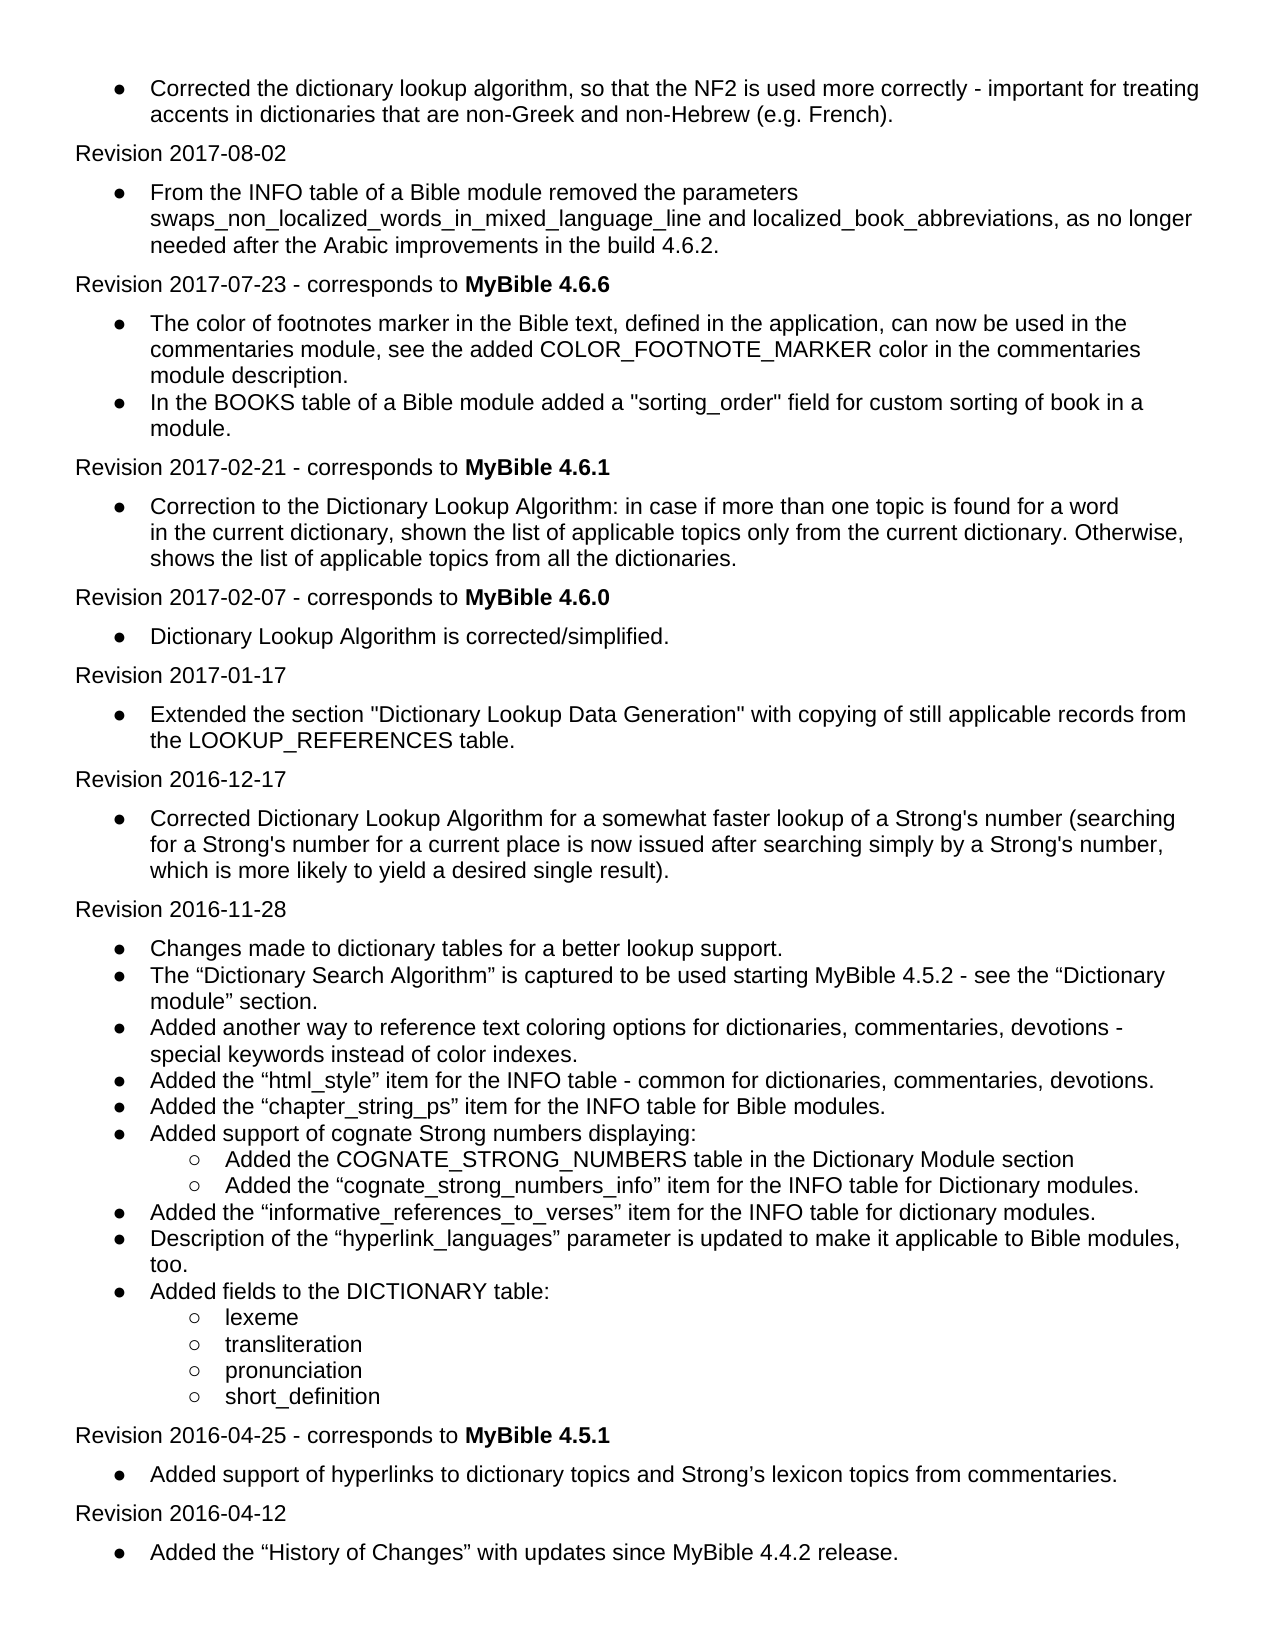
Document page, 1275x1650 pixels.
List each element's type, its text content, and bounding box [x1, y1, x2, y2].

list Changes made to dictionary tables for a better lookup support. [112, 935, 1200, 962]
list Added the “html_style” item for the INFO table - common for dictionaries, commentaries, devotions. [112, 1067, 1200, 1093]
list Added the “informative_references_to_verses” item for the INFO table for dictionary modules. [112, 1199, 1200, 1225]
text Revision 2017-08-02 [75, 140, 1200, 167]
list Added the “cognate_strong_numbers_info” item for the INFO table for Dictionary modules. [187, 1172, 1200, 1199]
list From the INFO table of a Bible module removed the parameters swaps_non_localized_words_in_mixed_language_line and localized_book_abbreviations, as no longer needed after the Arabic improvements in the build 4.6.2. [112, 179, 1200, 258]
list Extended the section "Dictionary Lookup Data Generation" with copying of still applicable records from the LOOKUP_REFERENCES table. [112, 701, 1200, 753]
list Added the COGNATE_STRONG_NUMBERS table in the Dictionary Module section [187, 1146, 1200, 1172]
list Added the “chapter_string_ps” item for the INFO table for Bible modules. [112, 1093, 1200, 1120]
list Description of the “hyperlink_languages” parameter is updated to make it applicable to Bible modules, too. [112, 1225, 1200, 1278]
list The “Dictionary Search Algorithm” is captured to be used starting MyBible 4.5.2 - see the “Dictionary module” section. [112, 962, 1200, 1014]
text Revision 2016-04-12 [75, 1500, 1200, 1526]
list lexeme [187, 1304, 1200, 1331]
list pronunciation [187, 1357, 1200, 1383]
list Added fields to the DICTIONARY table: [112, 1278, 1200, 1304]
list Added the “History of Changes” with updates since MyBible 4.4.2 release. [112, 1539, 1200, 1565]
list Corrected the dictionary lookup algorithm, so that the NF2 is used more correctly - important for treating accents in dictionaries that are non-Greek and non-Hebrew (e.g. French). [112, 75, 1200, 128]
list Corrected Dictionary Lookup Algorithm for a somewhat faster lookup of a Strong's number (searching for a Strong's number for a current place is now issued after searching simply by a Strong's number, which is more likely to yield a desired single result). [112, 805, 1200, 884]
text Revision 2017-02-21 - corresponds to MyBible 4.6.1 [75, 454, 1200, 480]
list In the BOOKS table of a Bible module added a "sorting_order" field for custom sorting of book in a module. [112, 388, 1200, 441]
list short_definition [187, 1383, 1200, 1409]
list Added another way to reference text coloring options for dictionaries, commentaries, devotions - special keywords instead of color indexes. [112, 1014, 1200, 1067]
text Revision 2016-11-28 [75, 896, 1200, 923]
text Revision 2017-01-17 [75, 662, 1200, 688]
text Revision 2017-07-23 - corresponds to MyBible 4.6.6 [75, 271, 1200, 297]
list Correction to the Dictionary Lookup Algorithm: in case if more than one topic is found for a word in the current dictionary, shown the list of applicable topics only from the current dictionary. Otherwise, shows the list of applicable topics from all the dictionaries. [112, 493, 1200, 572]
text Revision 2016-12-17 [75, 766, 1200, 792]
list Added support of hyperlinks to dictionary topics and Strong’s lexicon topics from commentaries. [112, 1461, 1200, 1487]
text Revision 2017-02-07 - corresponds to MyBible 4.6.0 [75, 584, 1200, 611]
text Revision 2016-04-25 - corresponds to MyBible 4.5.1 [75, 1422, 1200, 1448]
list Dictionary Lookup Algorithm is corrected/simplified. [112, 623, 1200, 649]
list Added support of cognate Strong numbers displaying: [112, 1120, 1200, 1146]
list The color of footnotes marker in the Bible text, defined in the application, can now be used in the commentaries module, see the added COLOR_FOOTNOTE_MARKER color in the commentaries module description. [112, 309, 1200, 388]
list transliteration [187, 1331, 1200, 1357]
